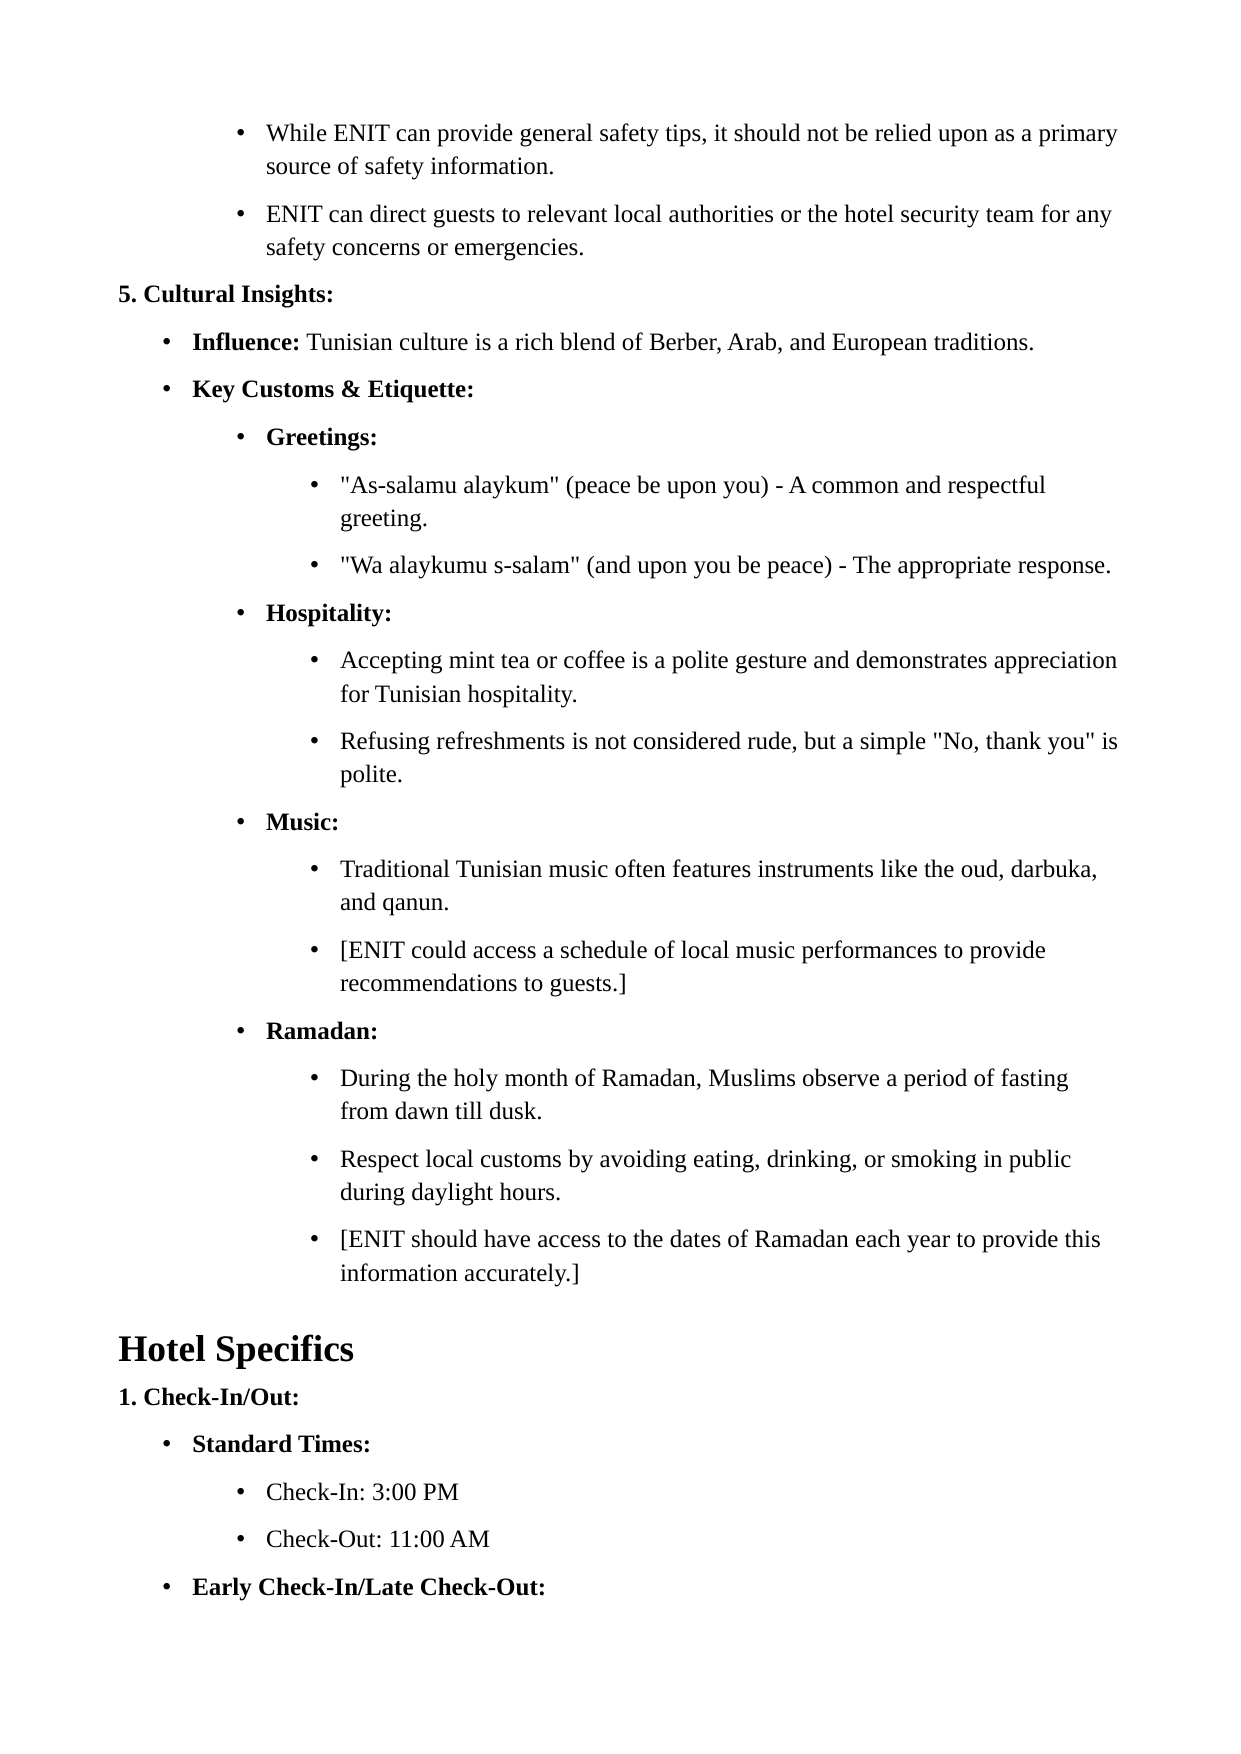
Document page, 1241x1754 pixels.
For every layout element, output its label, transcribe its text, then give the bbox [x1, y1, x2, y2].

list Ramadan: [236, 1016, 1122, 1044]
text 5. Cultural Insights: [118, 279, 1122, 308]
list "As-salamu alaykum" (peace be upon you) - A common and respectful greeting. [310, 470, 1122, 532]
list Traditional Tunisian music often features instruments like the oud, darbuka, and qanun. [310, 854, 1122, 916]
list Influence: Tunisian culture is a rich blend of Berber, Arab, and European traditions. [162, 327, 1122, 356]
list Standard Times: [162, 1429, 1122, 1458]
list "Wa alaykumu s-salam" (and upon you be peace) - The appropriate response. [310, 550, 1122, 579]
list Greetings: [236, 422, 1122, 451]
list Respect local customs by avoiding eating, drinking, or smoking in public during daylight hours. [310, 1144, 1122, 1206]
list While ENIT can provide general safety tips, it should not be relied upon as a primary source of safety information. [236, 118, 1122, 180]
list Refusing refreshments is not considered rude, but a simple "No, thank you" is polite. [310, 726, 1122, 788]
list ENIT can direct guests to relevant local authorities or the hotel security team for any safety concerns or emergencies. [236, 199, 1122, 261]
subtitle Hotel Specifics [118, 1326, 1122, 1369]
list Early Check-In/Late Check-Out: [162, 1572, 1122, 1601]
list During the holy month of Ramadan, Muslims observe a period of fasting from dawn till dusk. [310, 1063, 1122, 1125]
list [ENIT could access a schedule of local music performances to provide recommendations to guests.] [310, 935, 1122, 997]
list Key Customs & Etiquette: [162, 374, 1122, 403]
list [ENIT should have access to the dates of Ramadan each year to provide this information accurately.] [310, 1224, 1122, 1286]
list Check-Out: 11:00 AM [236, 1524, 1122, 1553]
list Hospitality: [236, 598, 1122, 627]
list Check-In: 3:00 PM [236, 1477, 1122, 1506]
list Accepting mint tea or coffee is a polite gesture and demonstrates appreciation for Tunisian hospitality. [310, 646, 1122, 707]
list Music: [236, 807, 1122, 836]
text 1. Check-In/Out: [118, 1382, 1122, 1410]
